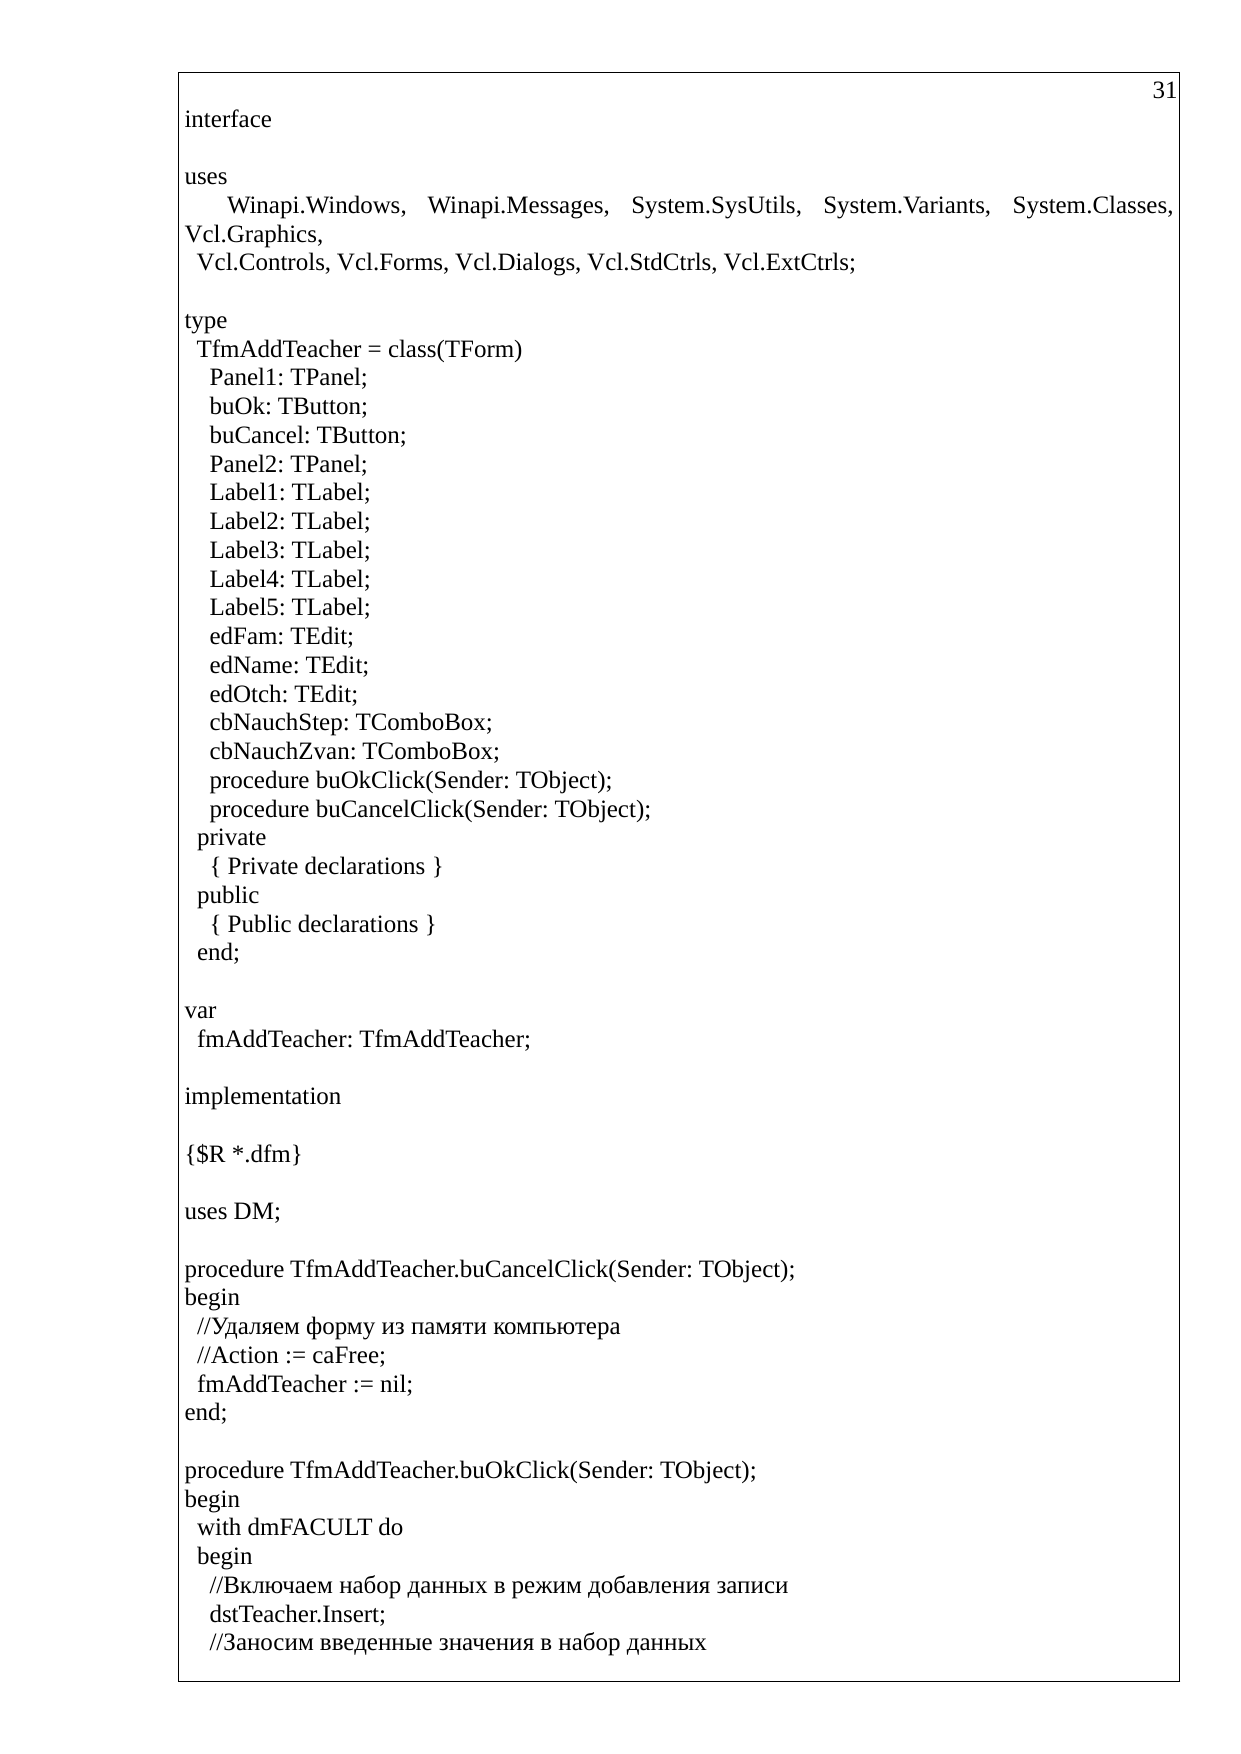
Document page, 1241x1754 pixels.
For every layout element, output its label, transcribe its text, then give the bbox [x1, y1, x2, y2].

text end; [184, 937, 1174, 966]
text Panel1: TPanel; [184, 362, 1174, 391]
text begin [184, 1484, 1174, 1512]
text Panel2: TPanel; [184, 449, 1174, 477]
text end; [184, 1397, 1174, 1426]
text TfmAddTeacher = class(TForm) [184, 334, 1174, 362]
text Vcl.Controls, Vcl.Forms, Vcl.Dialogs, Vcl.StdCtrls, Vcl.ExtCtrls; [184, 247, 1174, 276]
text //Включаем набор данных в режим добавления записи [184, 1570, 1174, 1599]
text buOk: TButton; [184, 391, 1174, 420]
text { Public declarations } [184, 909, 1174, 937]
text Label1: TLabel; [184, 477, 1174, 506]
text begin [184, 1541, 1174, 1570]
text uses DM; [184, 1196, 1174, 1225]
text procedure buOkClick(Sender: TObject); [184, 765, 1174, 794]
text procedure TfmAddTeacher.buOkClick(Sender: TObject); [184, 1455, 1174, 1484]
text edName: TEdit; [184, 650, 1174, 679]
text dstTeacher.Insert; [184, 1599, 1174, 1627]
text private [184, 822, 1174, 851]
text with dmFACULT do [184, 1512, 1174, 1541]
text procedure TfmAddTeacher.buCancelClick(Sender: TObject); [184, 1254, 1174, 1282]
text procedure buCancelClick(Sender: TObject); [184, 794, 1174, 822]
text implementation [184, 1081, 1174, 1110]
text //Action := caFree; [184, 1340, 1174, 1369]
text Label5: TLabel; [184, 592, 1174, 621]
text Label2: TLabel; [184, 506, 1174, 535]
text var [184, 995, 1174, 1024]
text edFam: TEdit; [184, 621, 1174, 650]
text fmAddTeacher: TfmAddTeacher; [184, 1024, 1174, 1052]
text edOtch: TEdit; [184, 679, 1174, 707]
text begin [184, 1282, 1174, 1311]
text cbNauchStep: TComboBox; [184, 707, 1174, 736]
text Winapi.Windows, Winapi.Messages, System.SysUtils, System.Variants, System.Classes, Vcl.Graphics, [184, 190, 1174, 247]
text //Заносим введенные значения в набор данных [184, 1627, 1174, 1656]
text Label3: TLabel; [184, 535, 1174, 564]
text public [184, 880, 1174, 909]
text cbNauchZvan: TComboBox; [184, 736, 1174, 765]
text Label4: TLabel; [184, 564, 1174, 592]
text interface [184, 104, 1174, 132]
text uses [184, 161, 1174, 190]
text { Private declarations } [184, 851, 1174, 880]
text //Удаляем форму из памяти компьютера [184, 1311, 1174, 1340]
text buCancel: TButton; [184, 420, 1174, 449]
text {$R *.dfm} [184, 1139, 1174, 1167]
text fmAddTeacher := nil; [184, 1369, 1174, 1397]
text type [184, 305, 1174, 334]
